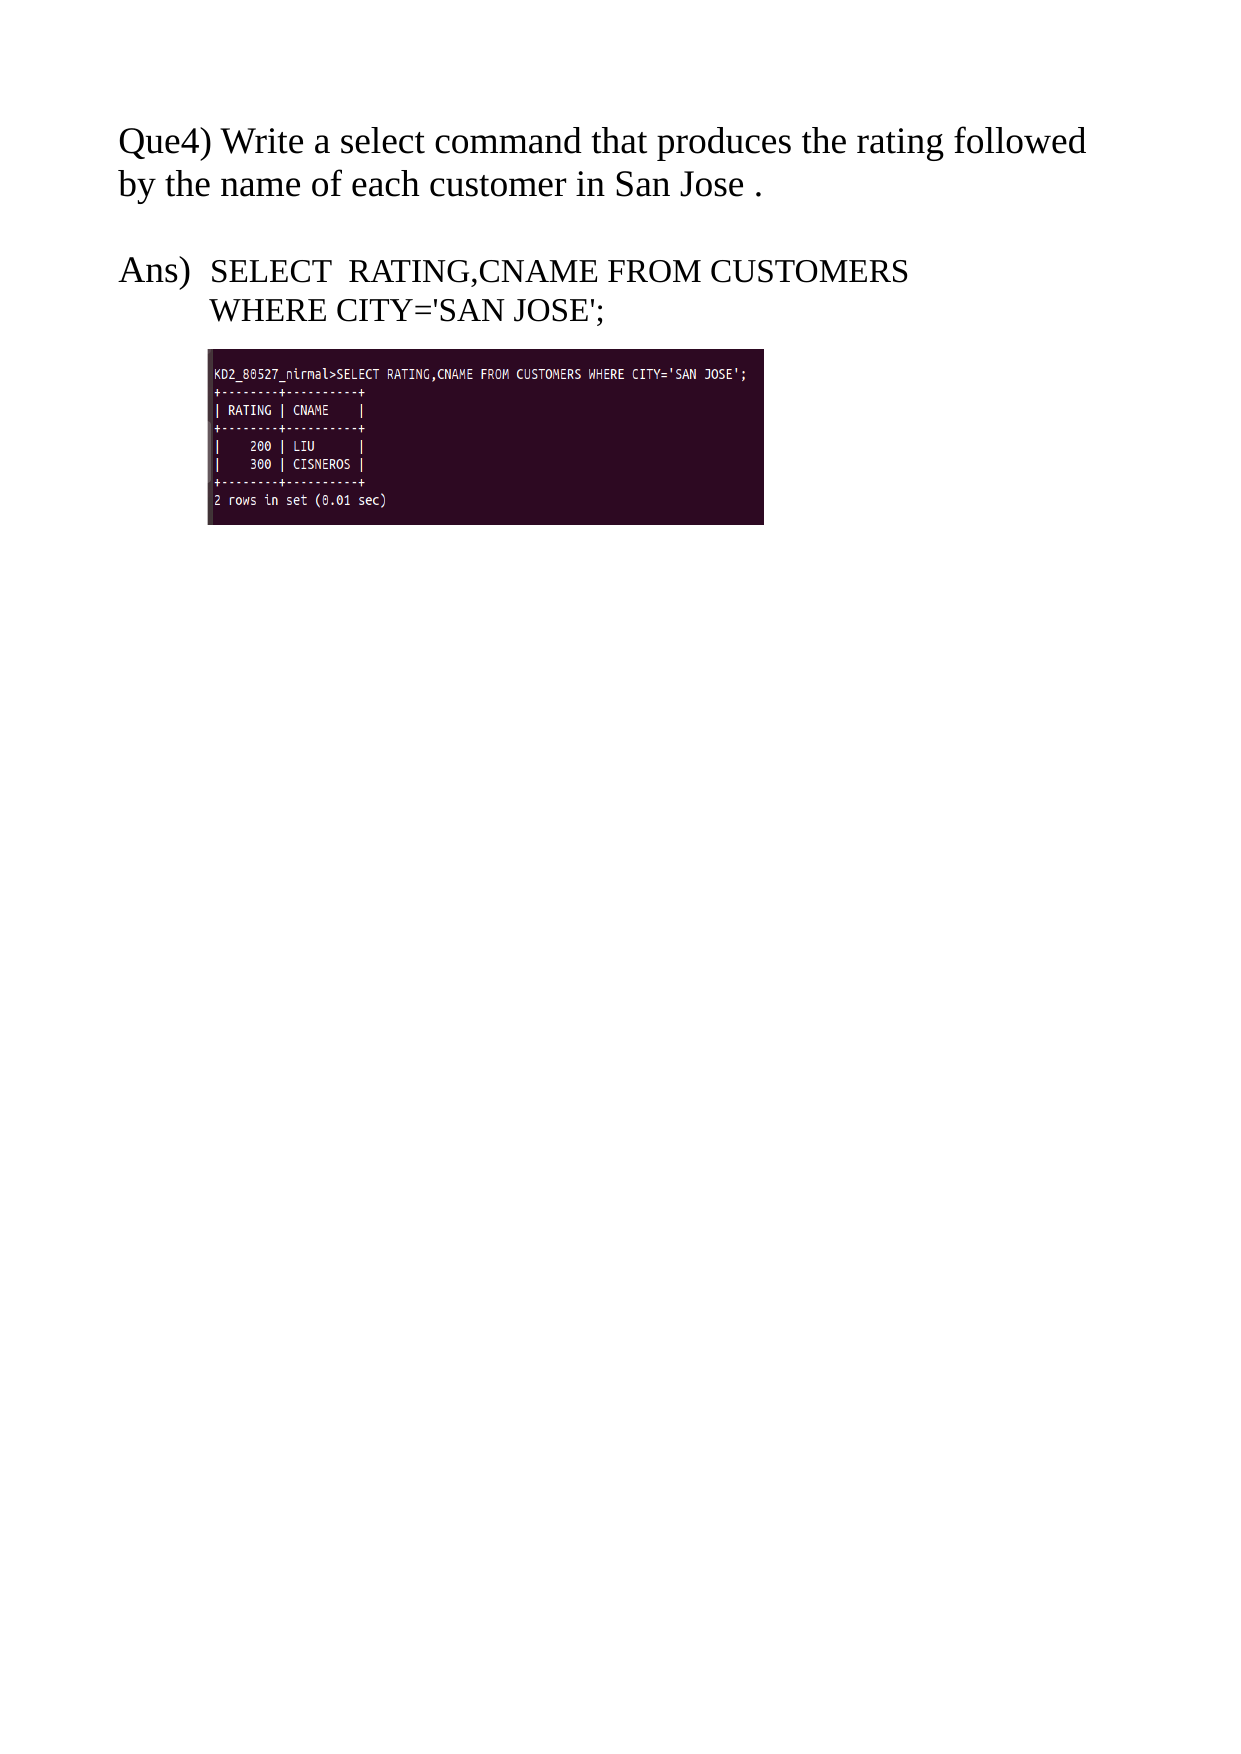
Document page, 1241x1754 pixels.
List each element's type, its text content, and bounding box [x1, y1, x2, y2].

picture [207, 473, 419, 525]
text WHERE CITY='SAN JOSE'; [118, 291, 1122, 329]
text Que4) Write a select command that produces the rating followed by the name of each customer in San Jose . [118, 118, 1122, 204]
text Ans) SELECT RATING,CNAME FROM CUSTOMERS [118, 247, 1122, 291]
